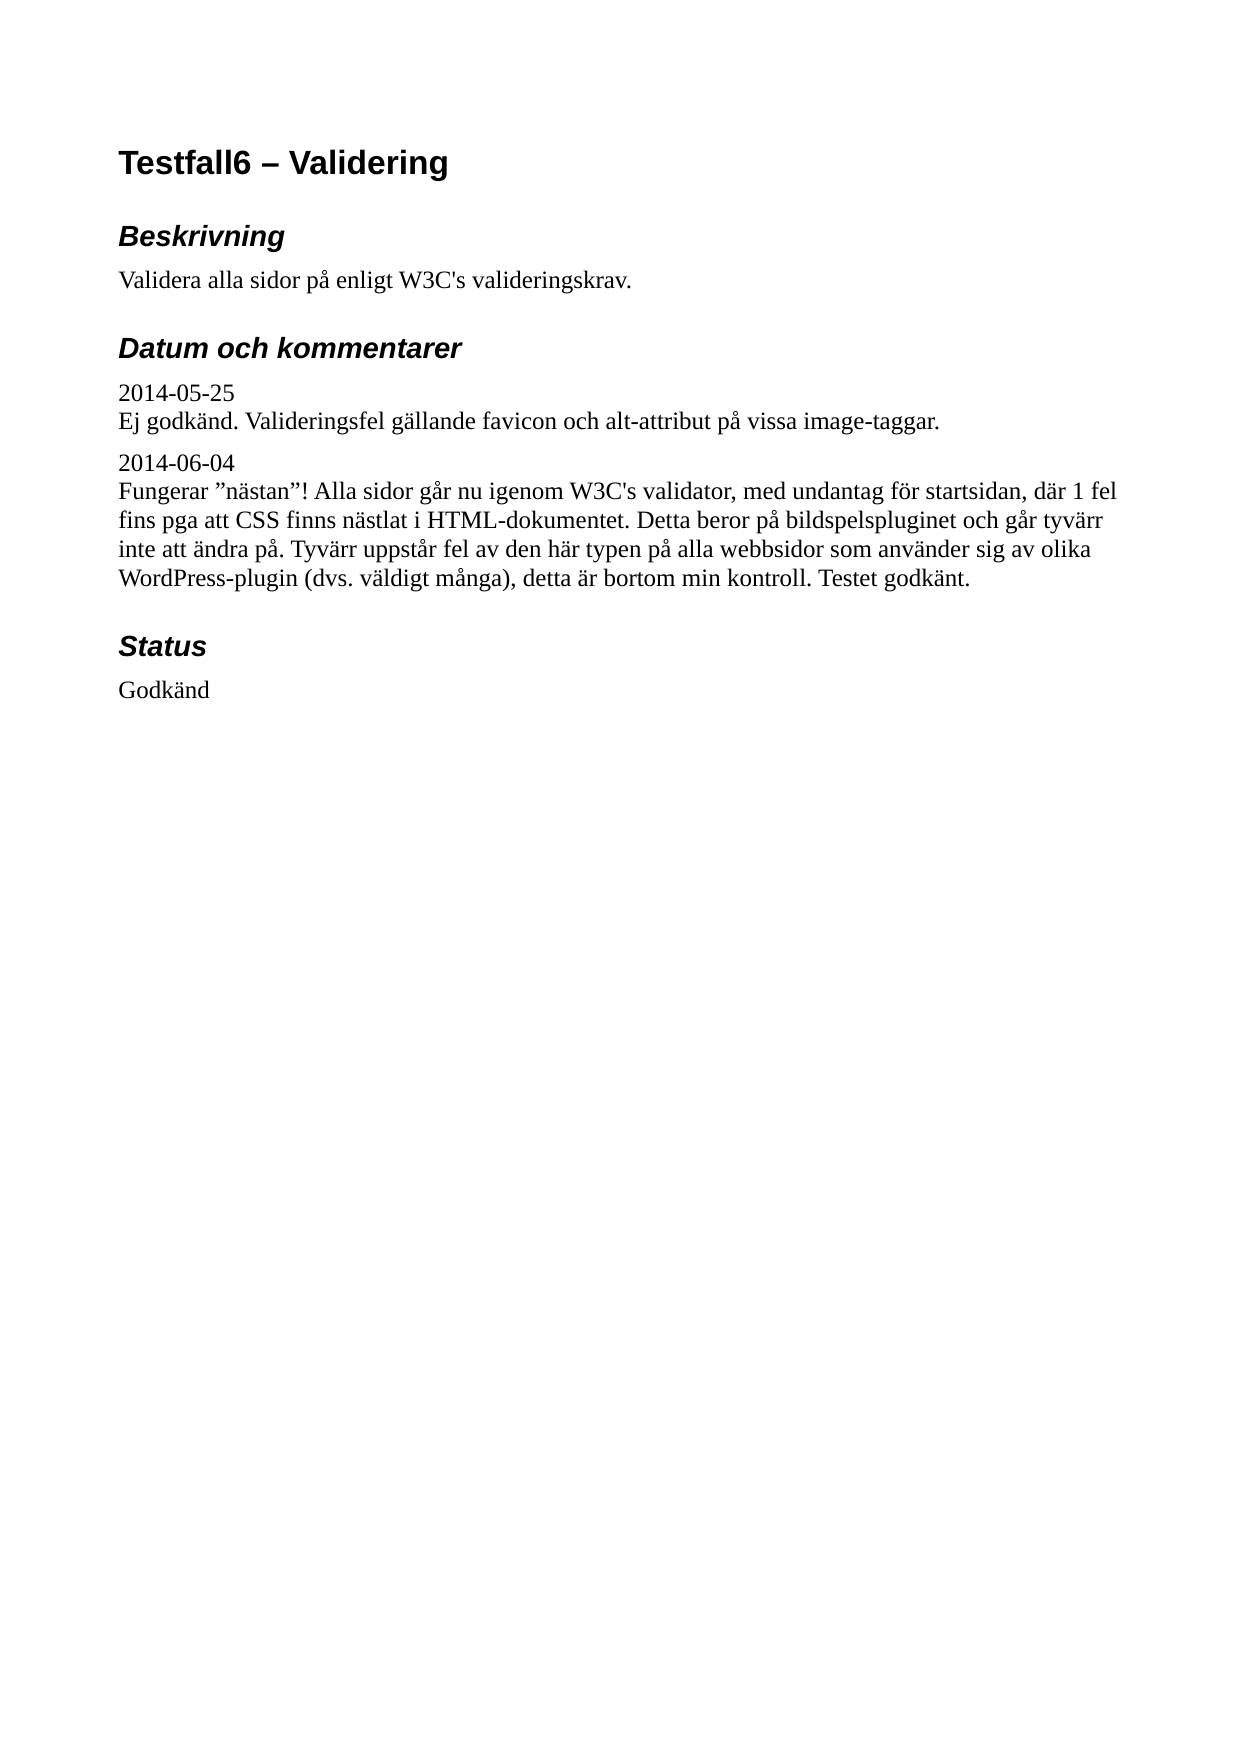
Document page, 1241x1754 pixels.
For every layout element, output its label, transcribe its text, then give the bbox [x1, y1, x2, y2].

text Godkänd [118, 675, 1122, 704]
subtitle Testfall6 – Validering [118, 143, 1122, 182]
subtitle Status [118, 629, 1122, 662]
text 2014-06-04 Fungerar ”nästan”! Alla sidor går nu igenom W3C's validator, med undantag för startsidan, där 1 fel fins pga att CSS finns nästlat i HTML-dokumentet. Detta beror på bildspelspluginet och går tyvärr inte att ändra på. Tyvärr uppstår fel av den här typen på alla webbsidor som använder sig av olika WordPress-plugin (dvs. väldigt många), detta är bortom min kontroll. Testet godkänt. [118, 448, 1122, 591]
subtitle Datum och kommentarer [118, 332, 1122, 365]
subtitle Beskrivning [118, 219, 1122, 253]
text 2014-05-25 Ej godkänd. Valideringsfel gällande favicon och alt-attribut på vissa image-taggar. [118, 378, 1122, 435]
text Validera alla sidor på enligt W3C's valideringskrav. [118, 265, 1122, 294]
